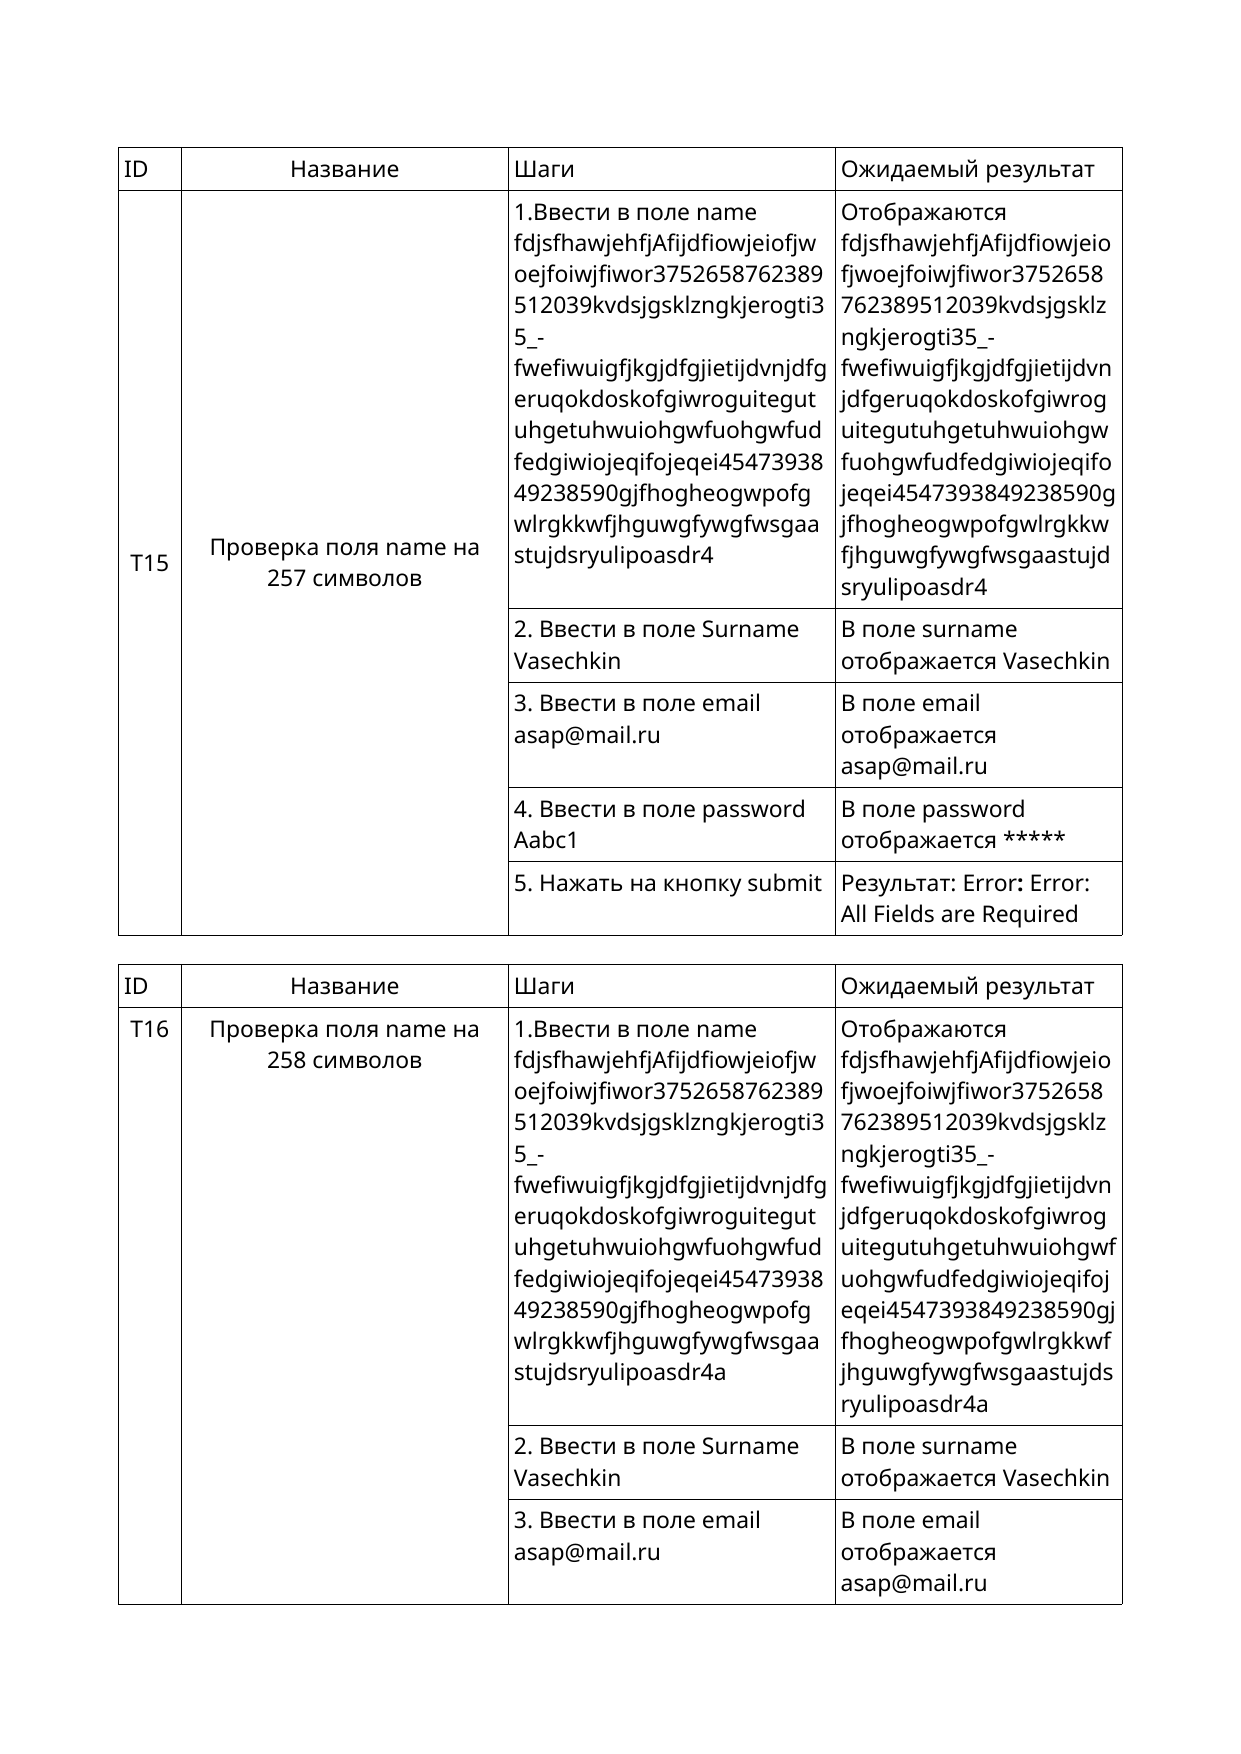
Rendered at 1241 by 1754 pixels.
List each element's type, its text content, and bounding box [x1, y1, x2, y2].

table_cell T16 [119, 1008, 181, 1604]
table_cell 2. Ввести в поле Surname Vasechkin [509, 609, 835, 682]
table_cell Результат: Error: Error: All Fields are Required [836, 862, 1122, 935]
table_cell 5. Нажать на кнопку submit [509, 862, 835, 935]
table_cell Отображаются fdjsfhawjehfjAfijdfiowjeiofjwoejfoiwjfiwor3752658762389512039kvdsjgsklzngkjerogti35_- fwefiwuigfjkgjdfgjietijdvnjdfgeruqokdoskofgiwroguitegutuhgetuhwuiohgwfuohgwfudfedgiwiojeqifojeqei4547393849238590gjfhogheogwpofgwlrgkkwfjhguwgfywgfwsgaastujdsryulipoasdr4 [836, 191, 1122, 607]
table_header Шаги [509, 148, 835, 190]
table_header Название [182, 965, 508, 1007]
table_cell Отображаются fdjsfhawjehfjAfijdfiowjeiofjwoejfoiwjfiwor3752658762389512039kvdsjgsklzngkjerogti35_- fwefiwuigfjkgjdfgjietijdvnjdfgeruqokdoskofgiwroguitegutuhgetuhwuiohgwfuohgwfudfedgiwiojeqifojeqei4547393849238590gjfhogheogwpofgwlrgkkwfjhguwgfywgfwsgaastujdsryulipoasdr4a [836, 1008, 1122, 1424]
table_header Шаги [509, 965, 835, 1007]
table_cell 2. Ввести в поле Surname Vasechkin [509, 1426, 835, 1498]
table_cell В поле surname отображается Vasechkin [836, 1426, 1122, 1498]
table_cell В поле email отображается asap@mail.ru [836, 1500, 1122, 1604]
table_cell 3. Ввести в поле email asap@mail.ru [509, 1500, 835, 1604]
table_cell 1.Ввести в поле name fdjsfhawjehfjAfijdfiowjeiofjwoejfoiwjfiwor3752658762389512039kvdsjgsklzngkjerogti35_- fwefiwuigfjkgjdfgjietijdvnjdfgeruqokdoskofgiwroguitegutuhgetuhwuiohgwfuohgwfudfedgiwiojeqifojeqei4547393849238590gjfhogheogwpofgwlrgkkwfjhguwgfywgfwsgaastujdsryulipoasdr4 [509, 191, 835, 607]
table_header Название [182, 148, 508, 190]
table_header Ожидаемый результат [836, 965, 1122, 1007]
table_header ID [119, 148, 181, 190]
table_header ID [119, 965, 181, 1007]
table_cell T15 [119, 191, 181, 935]
table_header Ожидаемый результат [836, 148, 1122, 190]
table_cell В поле surname отображается Vasechkin [836, 609, 1122, 682]
table_cell 1.Ввести в поле name fdjsfhawjehfjAfijdfiowjeiofjwoejfoiwjfiwor3752658762389512039kvdsjgsklzngkjerogti35_- fwefiwuigfjkgjdfgjietijdvnjdfgeruqokdoskofgiwroguitegutuhgetuhwuiohgwfuohgwfudfedgiwiojeqifojeqei4547393849238590gjfhogheogwpofgwlrgkkwfjhguwgfywgfwsgaastujdsryulipoasdr4a [509, 1008, 835, 1424]
table_cell 4. Ввести в поле password Aabc1 [509, 788, 835, 861]
table_cell В поле email отображается asap@mail.ru [836, 683, 1122, 787]
table_cell Проверка поля name на 257 символов [182, 191, 508, 935]
table_cell В поле password отображается ***** [836, 788, 1122, 861]
table_cell 3. Ввести в поле email asap@mail.ru [509, 683, 835, 787]
table_cell Проверка поля name на 258 символов [182, 1008, 508, 1604]
